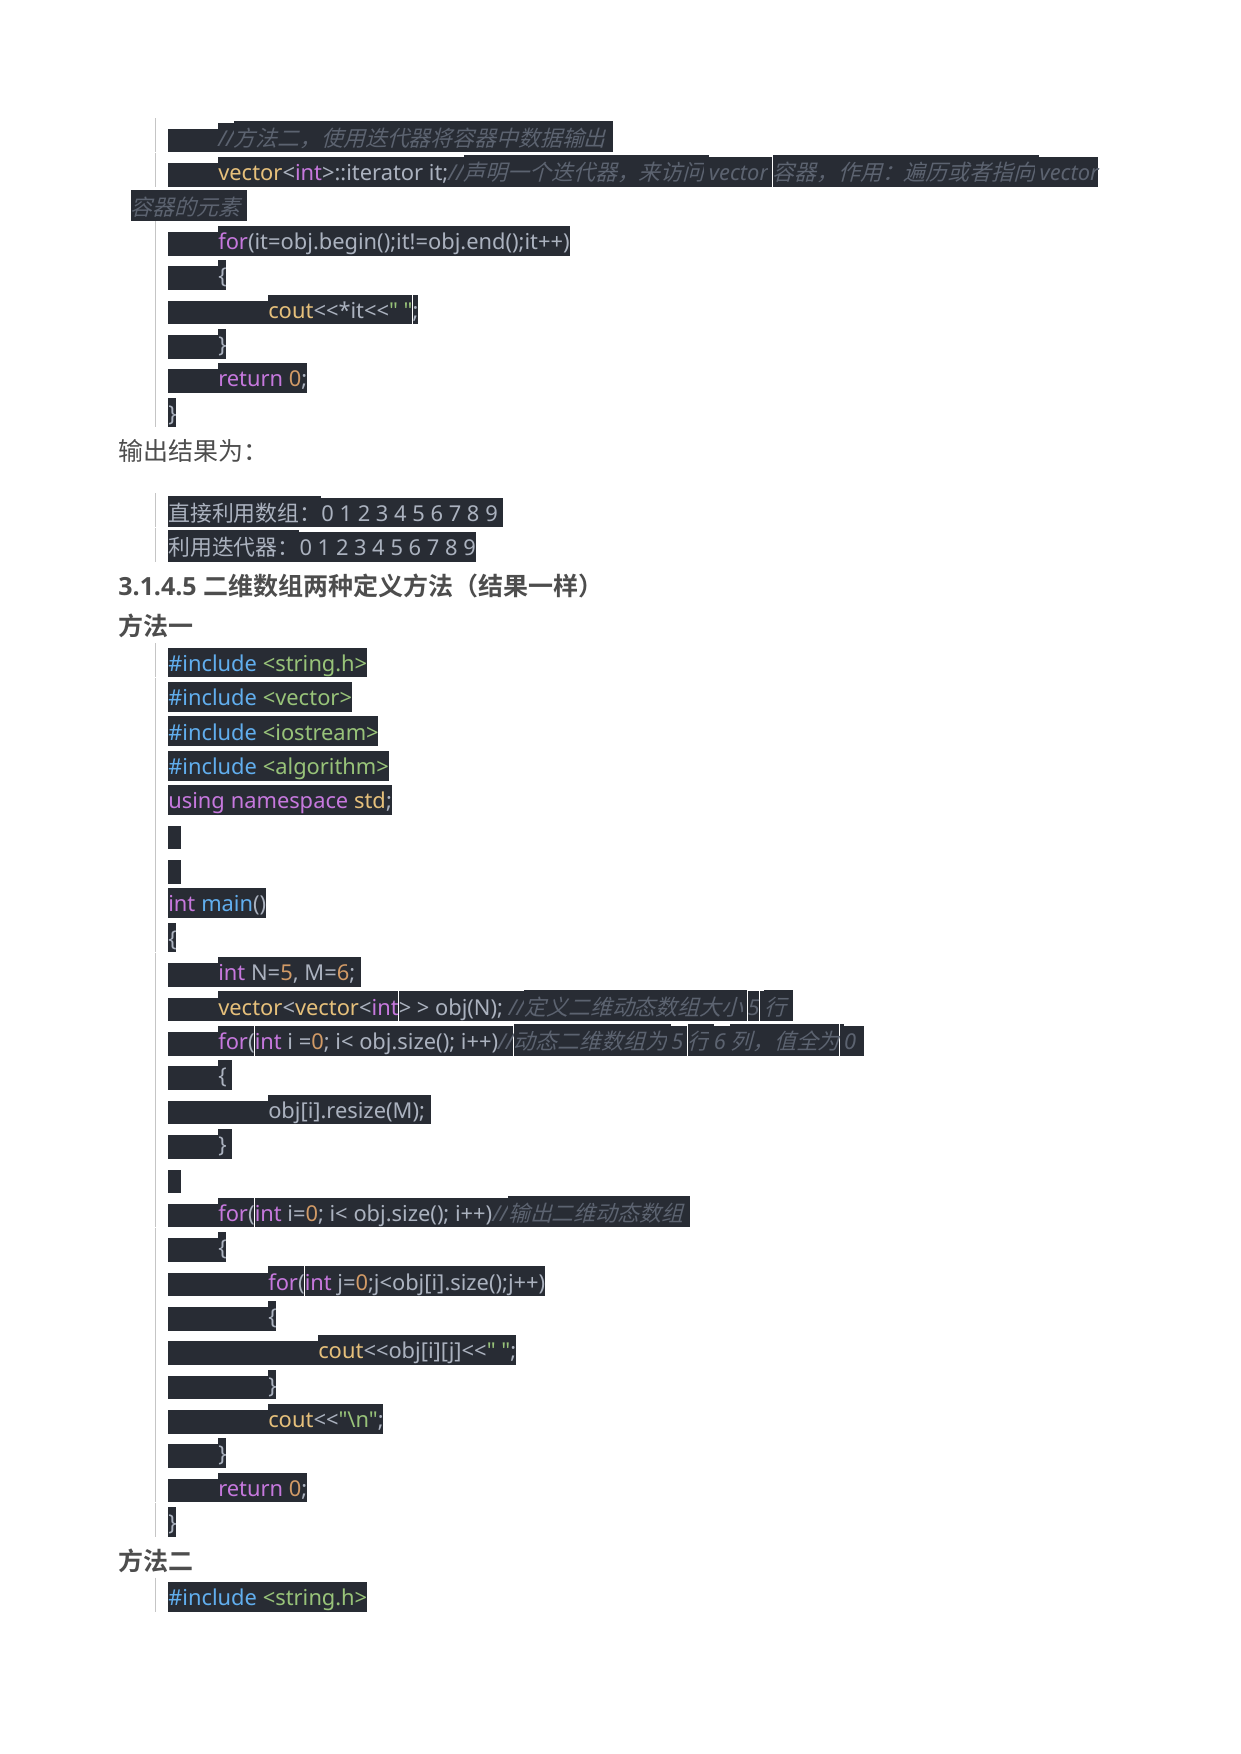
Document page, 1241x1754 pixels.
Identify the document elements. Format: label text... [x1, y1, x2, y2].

text [118, 952, 155, 987]
text 输出结果为： [118, 427, 1122, 468]
text int N=5, M=6; [156, 952, 1122, 987]
text [118, 1577, 155, 1612]
text [118, 1193, 155, 1227]
text [118, 781, 155, 815]
text for(int i =0; i< obj.size(); i++)//动态二维数组为5行6列，值全为0 [156, 1021, 1122, 1056]
text [118, 256, 155, 290]
text vector<vector<int> > obj(N); //定义二维动态数组大小5行 [156, 987, 1122, 1021]
text [118, 1227, 155, 1262]
text [118, 1124, 155, 1159]
text { [156, 1056, 1122, 1090]
text [118, 1502, 155, 1537]
text [118, 290, 155, 324]
text #include <vector> [156, 677, 1122, 712]
text //方法二，使用迭代器将容器中数据输出 [156, 118, 1122, 152]
text cout<<"\n"; [156, 1399, 1122, 1434]
text [118, 1296, 155, 1331]
text [118, 527, 155, 562]
text } [156, 1434, 1122, 1468]
text [118, 1434, 155, 1468]
text } [156, 1124, 1122, 1159]
text #include <string.h> [156, 643, 1122, 677]
text [118, 393, 155, 427]
text [118, 493, 155, 527]
text [118, 746, 155, 781]
text #include <algorithm> [156, 746, 1122, 781]
text #include <iostream> [156, 712, 1122, 746]
text [118, 677, 155, 712]
text cout<<*it<<" "; [156, 290, 1122, 324]
text [118, 1090, 155, 1124]
text [118, 918, 155, 952]
text int main() [156, 884, 1122, 918]
text using namespace std; [156, 781, 1122, 815]
text 方法一 [118, 602, 1122, 643]
text [118, 643, 155, 677]
text [118, 359, 155, 393]
text [118, 118, 155, 152]
text [118, 1399, 155, 1434]
text #include <string.h> [156, 1577, 1122, 1612]
text [118, 221, 155, 256]
text 直接利用数组：0 1 2 3 4 5 6 7 8 9 [156, 493, 1122, 527]
text } [156, 324, 1122, 359]
text for(int j=0;j<obj[i].size();j++) [156, 1262, 1122, 1296]
text for(int i=0; i< obj.size(); i++)//输出二维动态数组 [156, 1193, 1122, 1227]
text { [156, 1296, 1122, 1331]
text 3.1.4.5 二维数组两种定义方法（结果一样） [118, 562, 1122, 602]
text [118, 1331, 155, 1365]
text { [156, 1227, 1122, 1262]
text obj[i].resize(M); [156, 1090, 1122, 1124]
text 方法二 [118, 1537, 1122, 1577]
text } [156, 1502, 1122, 1537]
text { [156, 918, 1122, 952]
text } [156, 1365, 1122, 1399]
text [118, 1468, 155, 1502]
text [118, 1365, 155, 1399]
text { [156, 256, 1122, 290]
text vector<int>::iterator it;//声明一个迭代器，来访问vector容器，作用：遍历或者指向vector容器的元素 [118, 152, 1122, 221]
text [118, 1056, 155, 1090]
text return 0; [156, 1468, 1122, 1502]
text } [156, 393, 1122, 427]
text for(it=obj.begin();it!=obj.end();it++) [156, 221, 1122, 256]
text 利用迭代器：0 1 2 3 4 5 6 7 8 9 [156, 527, 1122, 562]
text [118, 1021, 155, 1056]
text cout<<obj[i][j]<<" "; [156, 1331, 1122, 1365]
text return 0; [156, 359, 1122, 393]
text [118, 712, 155, 746]
text [118, 987, 155, 1021]
text [118, 324, 155, 359]
text [118, 1262, 155, 1296]
text [118, 884, 155, 918]
